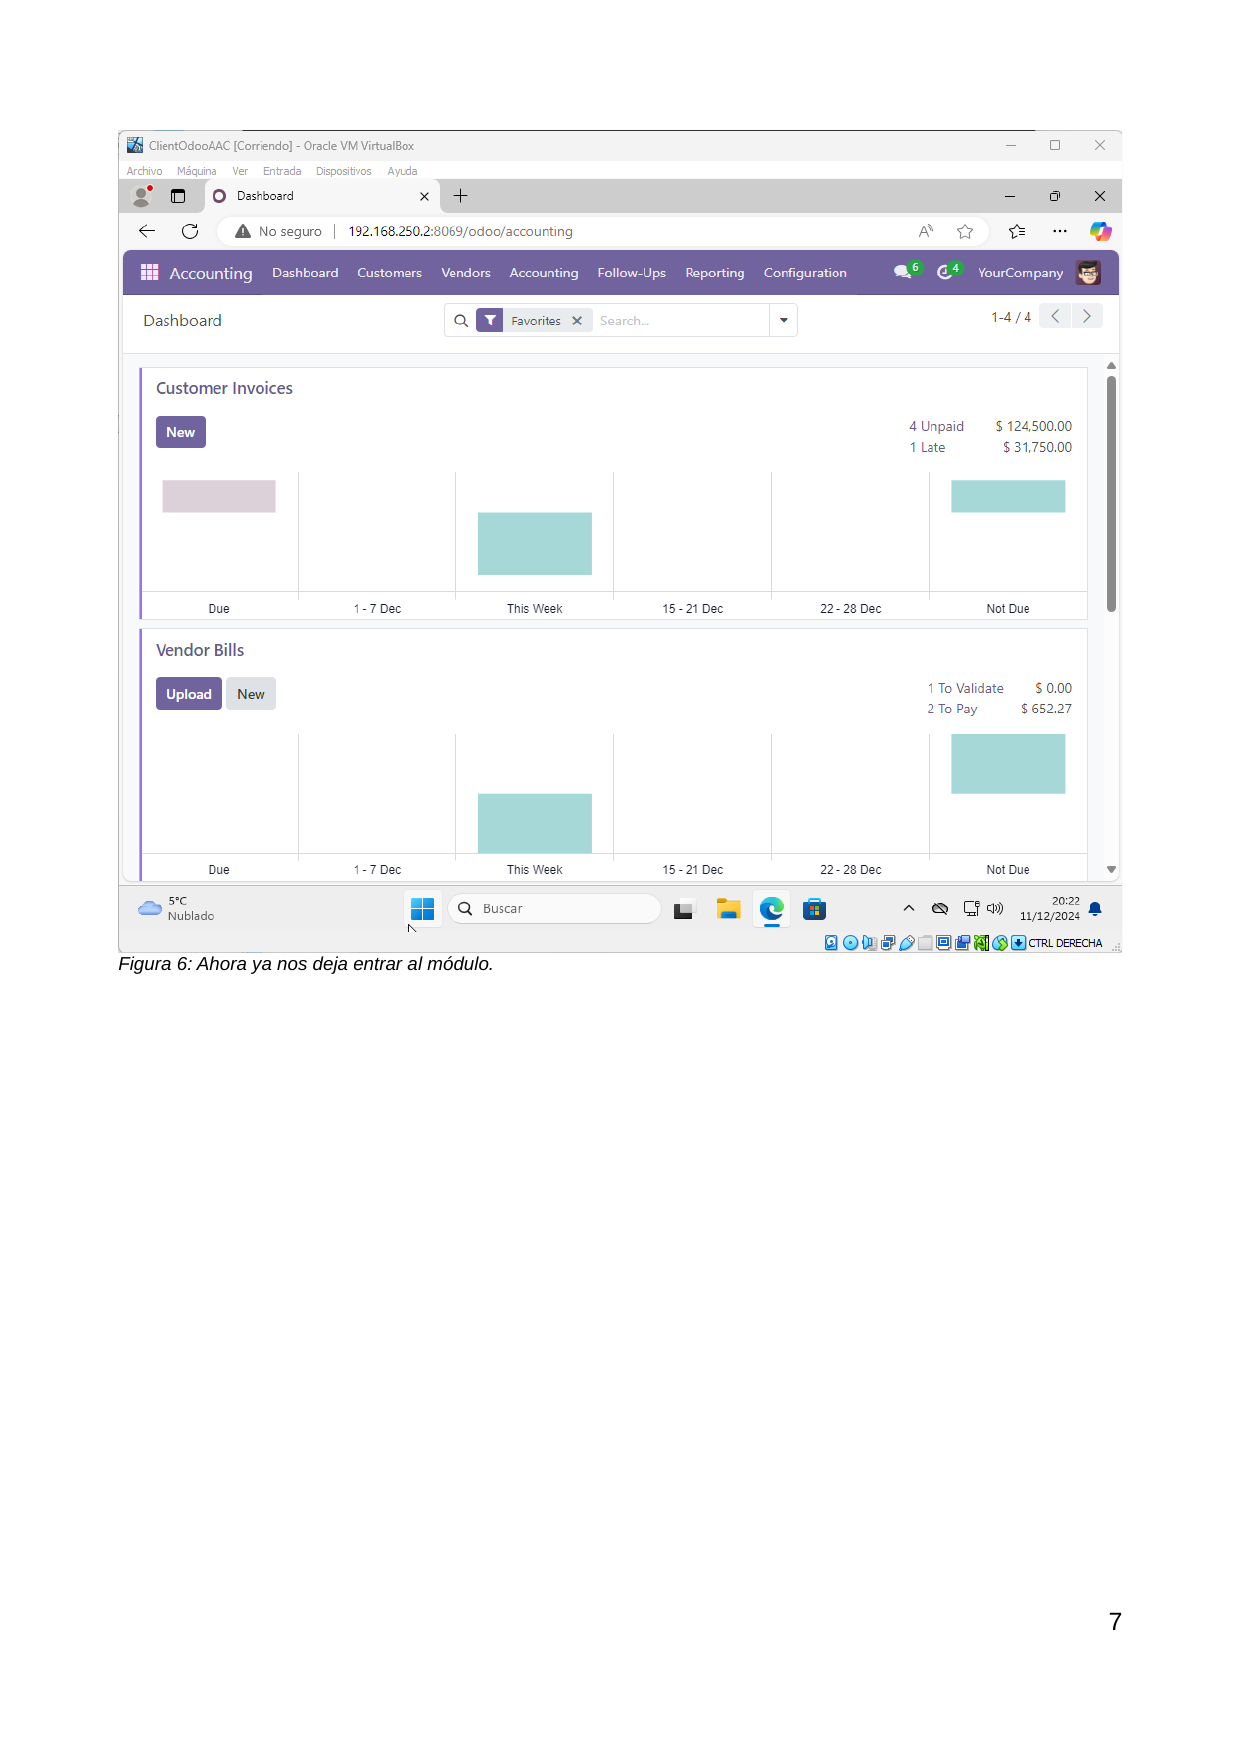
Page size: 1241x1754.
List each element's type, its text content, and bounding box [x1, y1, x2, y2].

picture [118, 130, 1123, 953]
text Figura 6: Ahora ya nos deja entrar al módulo. [118, 953, 1122, 974]
